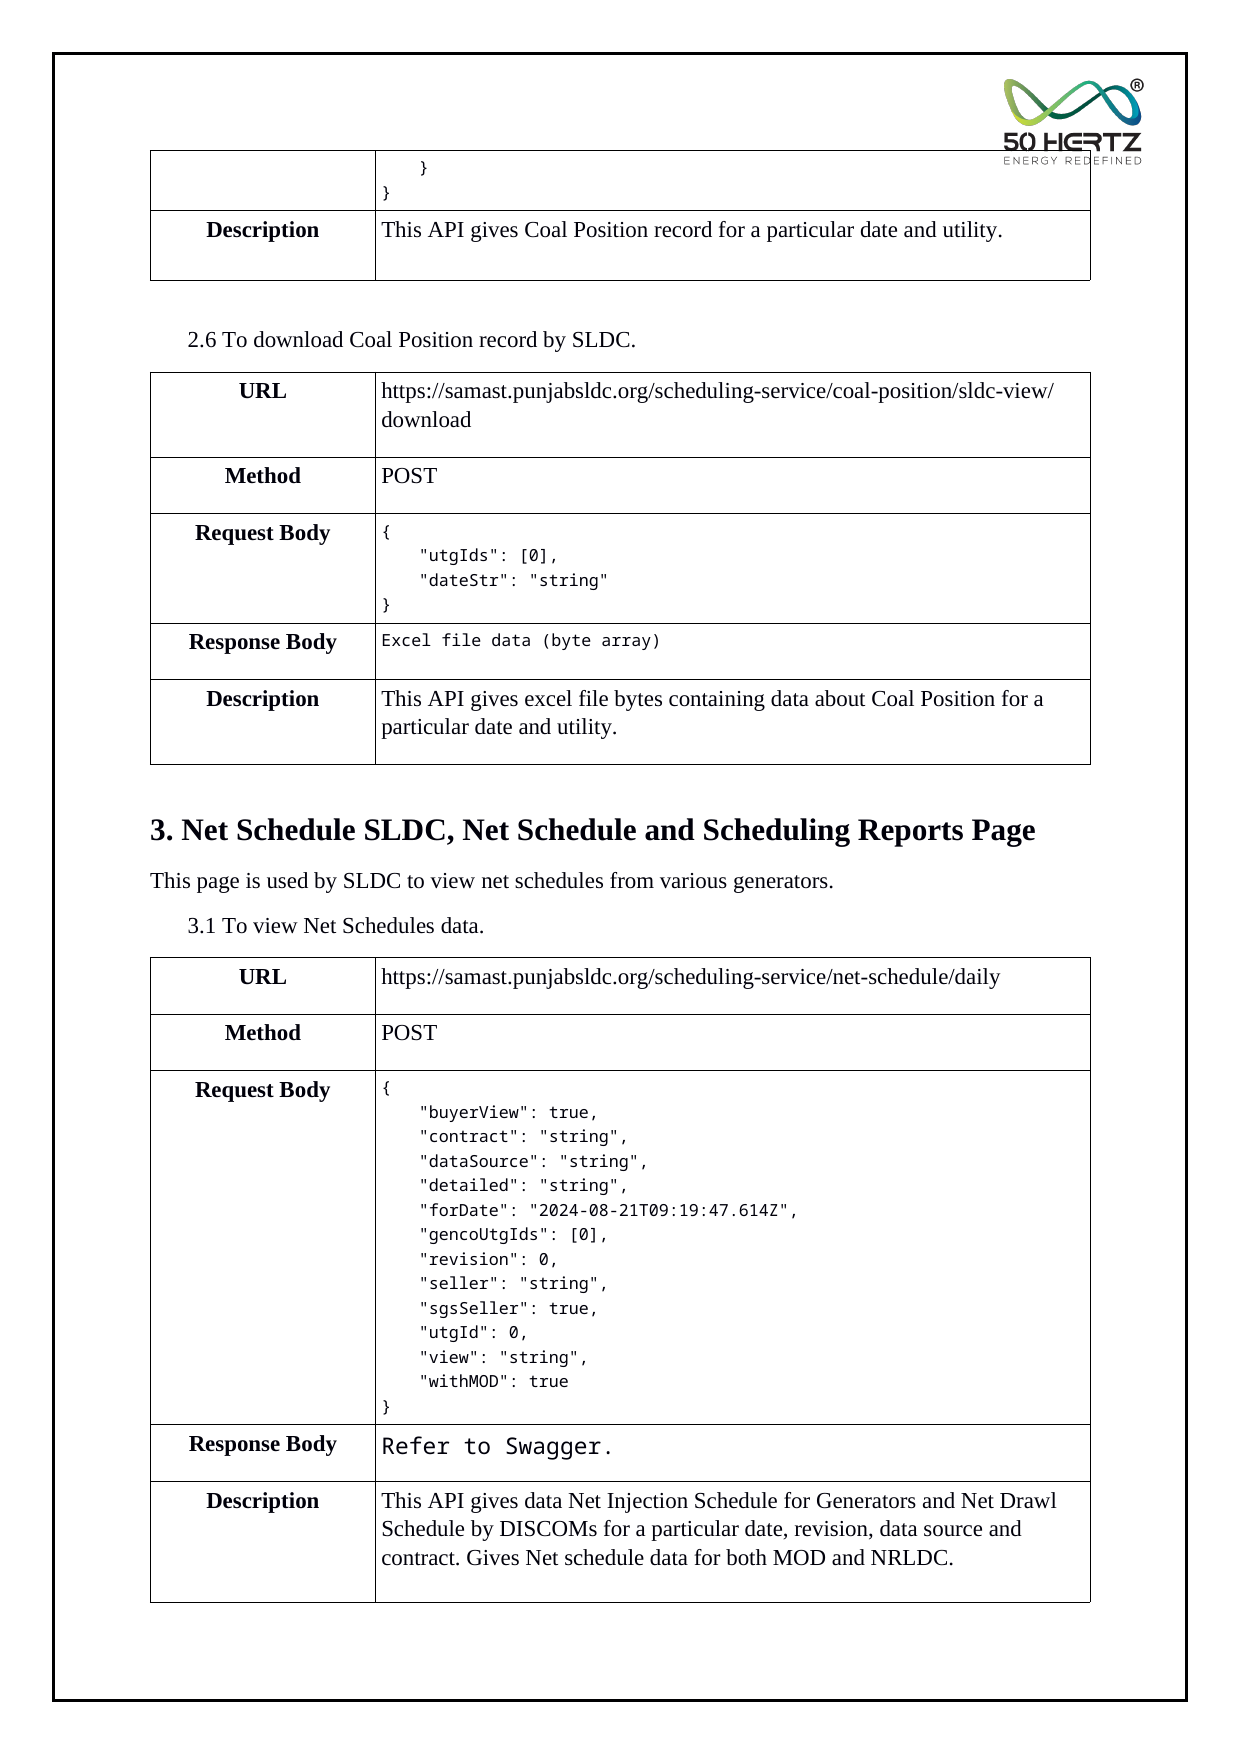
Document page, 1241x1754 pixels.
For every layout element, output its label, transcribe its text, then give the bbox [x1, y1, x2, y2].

table_cell This API gives Coal Position record for a particular date and utility. [376, 211, 1090, 279]
table_cell Method [151, 1015, 375, 1070]
text 2.6 To download Coal Position record by SLDC. [150, 326, 1090, 353]
table_cell Request Body [151, 514, 375, 622]
table_cell This API gives data Net Injection Schedule for Generators and Net Drawl Schedule by DISCOMs for a particular date, revision, data source and contract. Gives Net schedule data for both MOD and NRLDC. [376, 1482, 1090, 1602]
table_cell { "utgIds": [0], "dateStr": "string" } [376, 514, 1090, 622]
table_cell Request Body [151, 1071, 375, 1424]
table_cell Response Body [151, 1425, 375, 1481]
table_cell { "buyerView": true, "contract": "string", "dataSource": "string", "detailed": "string", "forDate": "2024-08-21T09:19:47.614Z", "gencoUtgIds": [0], "revision": 0, "seller": "string", "sgsSeller": true, "utgId": 0, "view": "string", "withMOD": true } [376, 1071, 1090, 1424]
table_cell Description [151, 680, 375, 764]
table_cell Description [151, 211, 375, 279]
text 3.1 To view Net Schedules data. [150, 912, 1090, 938]
table_cell [151, 151, 375, 210]
table_cell } } [376, 151, 1090, 210]
text 3. Net Schedule SLDC, Net Schedule and Scheduling Reports Page [150, 811, 1090, 847]
table_cell Response Body [151, 624, 375, 679]
table_cell This API gives excel file bytes containing data about Coal Position for a particular date and utility. [376, 680, 1090, 764]
table_header URL [151, 373, 375, 457]
table_header URL [151, 958, 375, 1013]
table_cell POST [376, 458, 1090, 513]
table_cell Excel file data (byte array) [376, 624, 1090, 679]
table_header https://samast.punjabsldc.org/scheduling-service/net-schedule/daily [376, 958, 1090, 1013]
table_header https://samast.punjabsldc.org/scheduling-service/coal-position/sldc-view/download [376, 373, 1090, 457]
table_cell Refer to Swagger. [376, 1425, 1090, 1481]
table_cell Method [151, 458, 375, 513]
text This page is used by SLDC to view net schedules from various generators. [150, 867, 1090, 893]
table_cell POST [376, 1015, 1090, 1070]
picture [996, 77, 1147, 168]
table_cell Description [151, 1482, 375, 1602]
